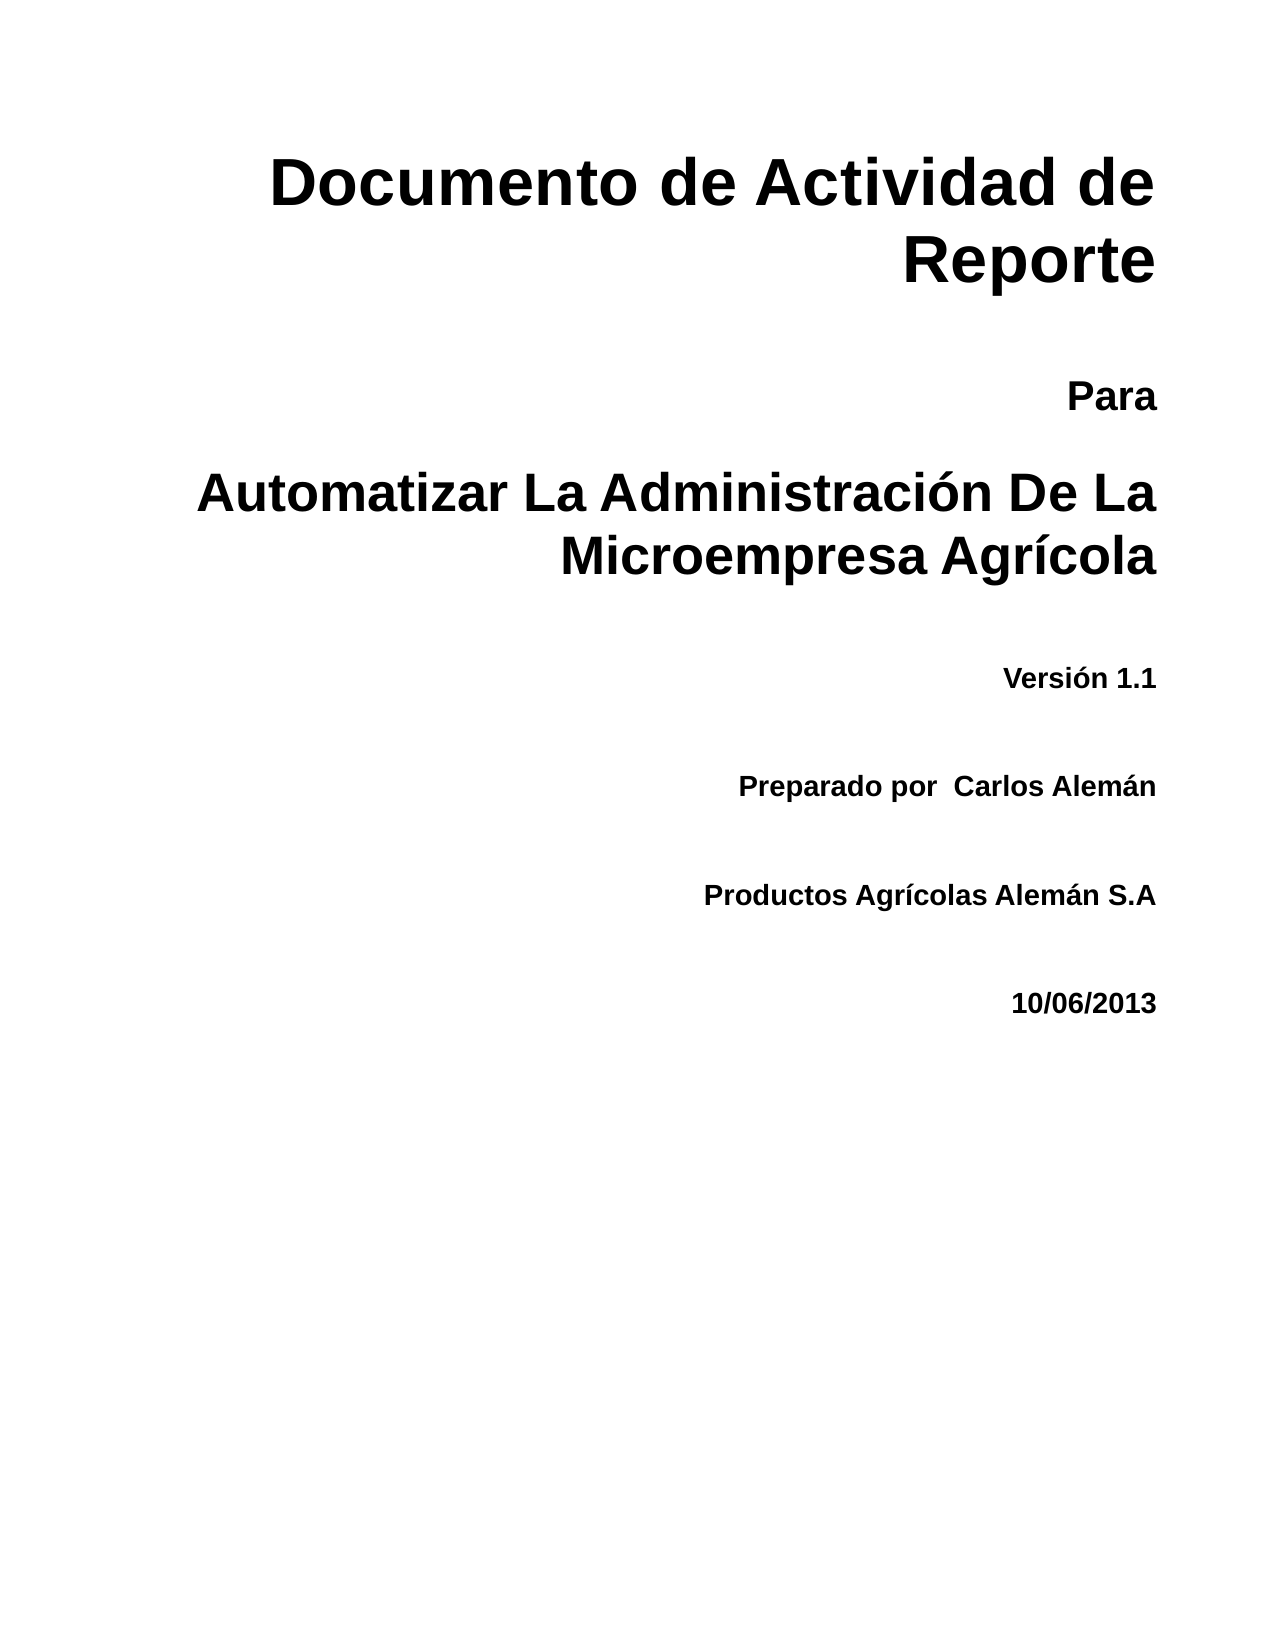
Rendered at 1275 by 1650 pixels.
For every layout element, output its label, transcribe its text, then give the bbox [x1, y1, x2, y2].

text Preparado por Carlos Alemán [118, 769, 1157, 803]
text Documento de Actividad de Reporte [118, 143, 1157, 296]
text Automatizar La Administración De La Microempresa Agrícola [118, 461, 1157, 586]
text Versión 1.1 [118, 661, 1157, 694]
text Para [118, 371, 1157, 419]
text Productos Agrícolas Alemán S.A [118, 878, 1157, 911]
text 10/06/2013 [118, 986, 1157, 1020]
